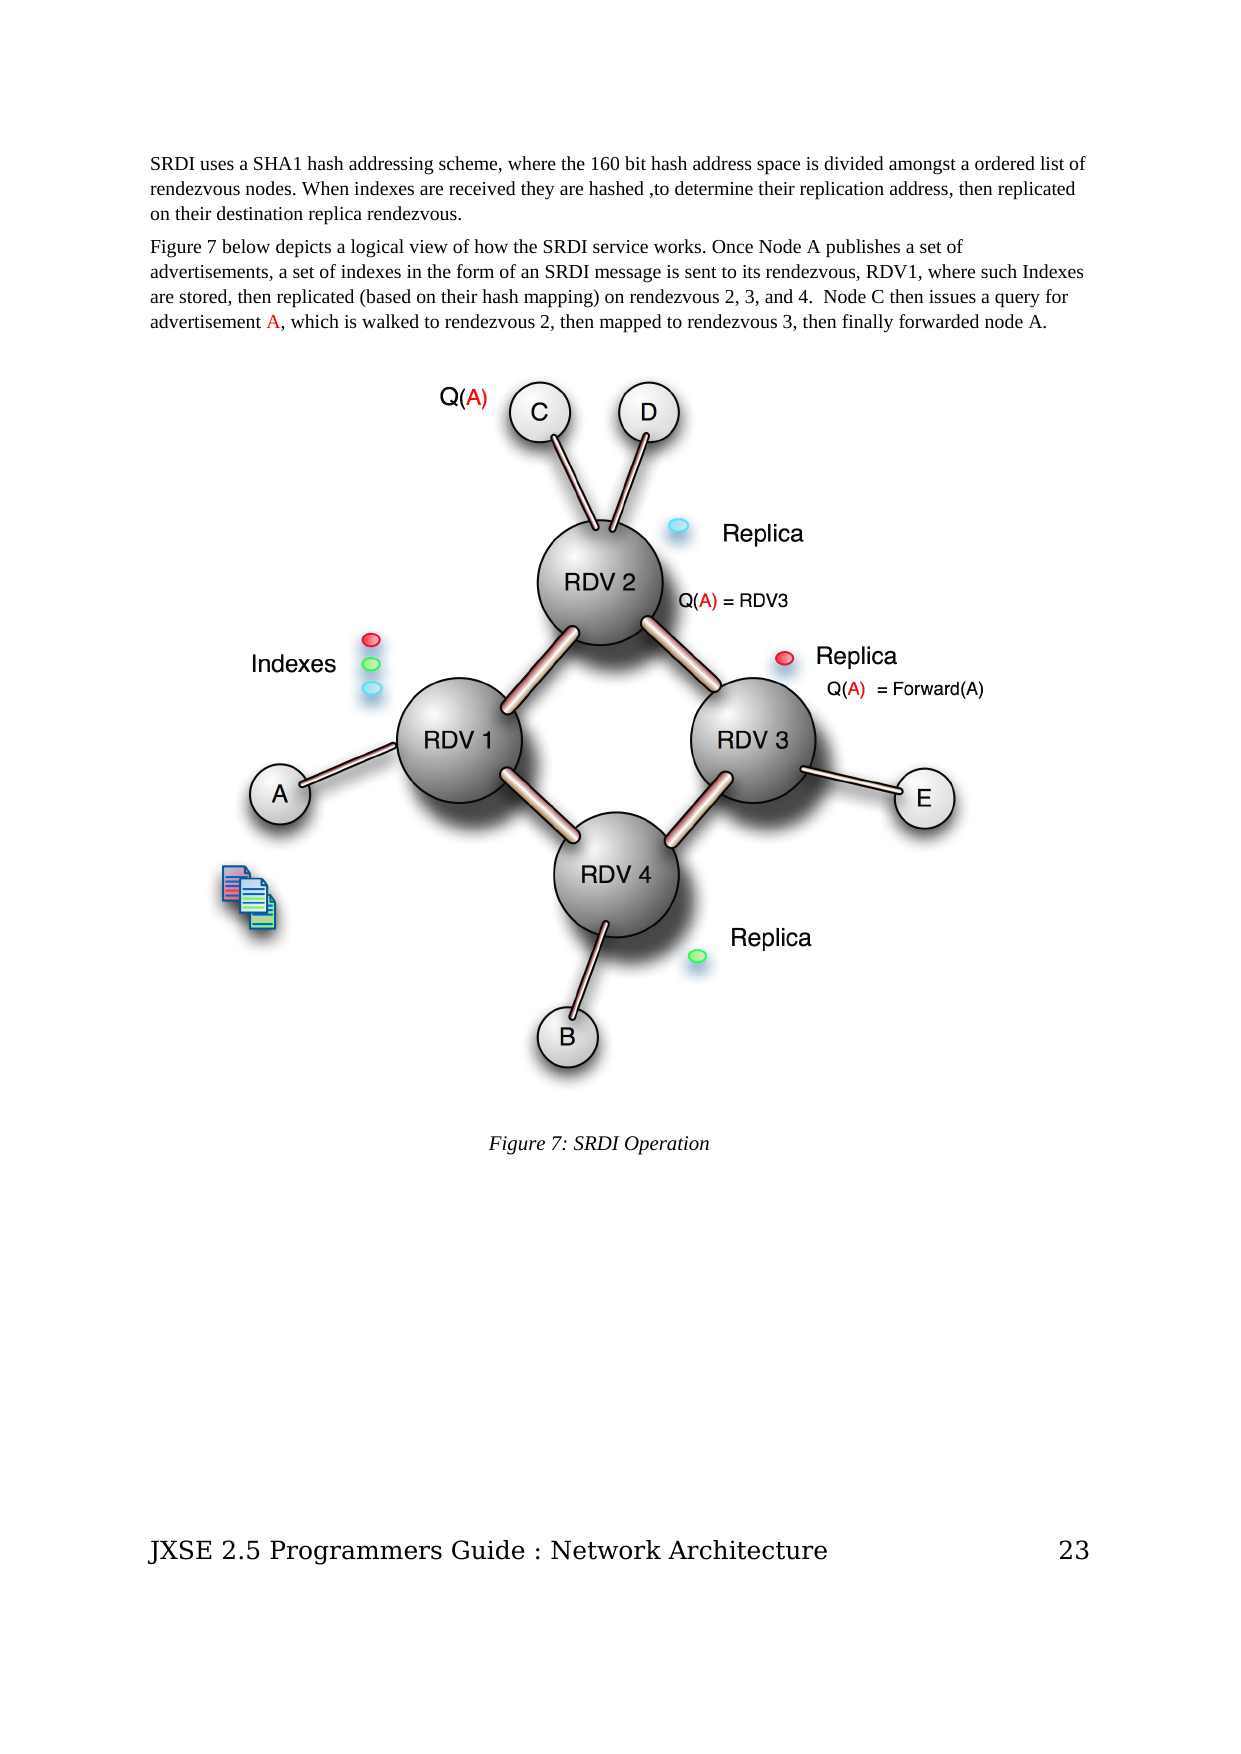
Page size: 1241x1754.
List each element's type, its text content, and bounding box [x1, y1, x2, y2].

picture [201, 368, 999, 1097]
text Figure 7 below depicts a logical view of how the SRDI service works. Once Node A publishes a set of advertisements, a set of indexes in the form of an SRDI message is sent to its rendezvous, RDV1, where such Indexes are stored, then replicated (based on their hash mapping) on rendezvous 2, 3, and 4. Node C then issues a query for advertisement A, which is walked to rendezvous 2, then mapped to rendezvous 3, then finally forwarded node A. [150, 233, 1090, 333]
text Figure 7: SRDI Operation [202, 1132, 998, 1155]
text [202, 1097, 998, 1132]
text SRDI uses a SHA1 hash addressing scheme, where the 160 bit hash address space is divided amongst a ordered list of rendezvous nodes. When indexes are received they are hashed ,to determine their replication address, then replicated on their destination replica rendezvous. [150, 150, 1090, 225]
